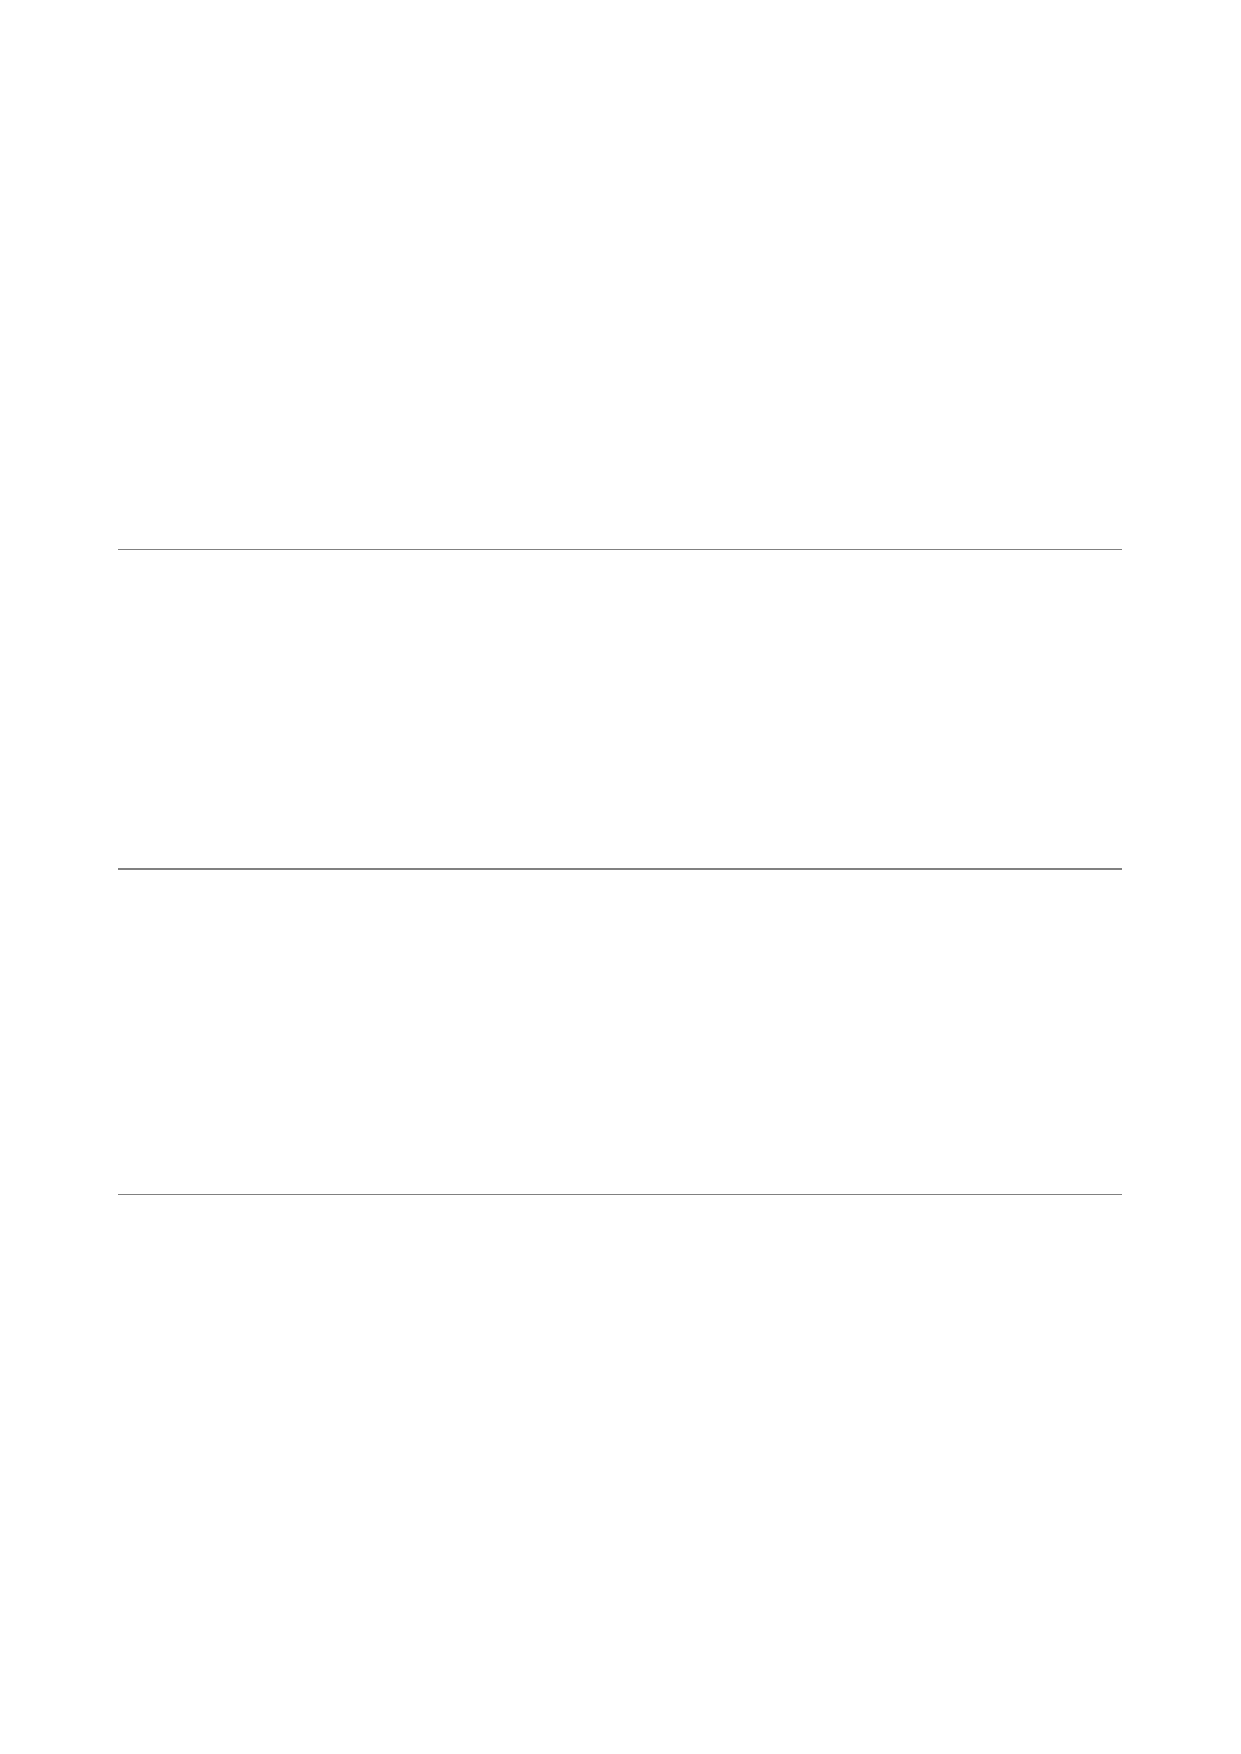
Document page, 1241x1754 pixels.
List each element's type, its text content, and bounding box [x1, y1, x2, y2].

list код ведёт себя непредсказуемо [162, 1446, 1122, 1474]
text let user = JSON.parse(json); [118, 245, 1122, 268]
subtitle 7. В чём главный смысл [118, 1245, 1122, 1288]
list часть ошибок ловится [162, 1351, 1122, 1379]
text С throw: [118, 1493, 1122, 1524]
text if (!user.name) { [118, 961, 1122, 985]
text } [118, 1008, 1122, 1032]
subtitle 5. Как выглядит правильный код [118, 118, 1122, 161]
text throw new SyntaxError(...); [118, 985, 1122, 1008]
text } catch (e) { [118, 434, 1122, 457]
text alert(user.name); // не выполнится [118, 387, 1122, 410]
text alert("Ошибка: " + e.message); [118, 457, 1122, 481]
list всё попадает в catch [162, 1591, 1122, 1622]
text let json = '{ "age": 30 }'; [118, 174, 1122, 197]
list часть — нет [162, 1398, 1122, 1427]
subtitle Вариант Б — JSON нормальный, но нет name [118, 913, 1122, 949]
text → выбрасывает SyntaxError → попадает в catch [118, 769, 1122, 835]
text } [118, 339, 1122, 363]
text JSON.parse(json); [118, 716, 1122, 739]
text throw new SyntaxError("Данные неполны: нет имени"); [118, 316, 1122, 339]
list любая проблема = ошибка [162, 1543, 1122, 1572]
text Без throw: [118, 1301, 1122, 1331]
text try { [118, 221, 1122, 245]
text → мы сами выбросили ошибку → выполнение try остановилось → перешли в catch [118, 1062, 1122, 1161]
text if (!user.name) { [118, 292, 1122, 316]
text } [118, 481, 1122, 505]
subtitle Вариант А — JSON сломан [118, 669, 1122, 703]
subtitle 6. Что происходит теперь (по шагам) [118, 599, 1122, 642]
